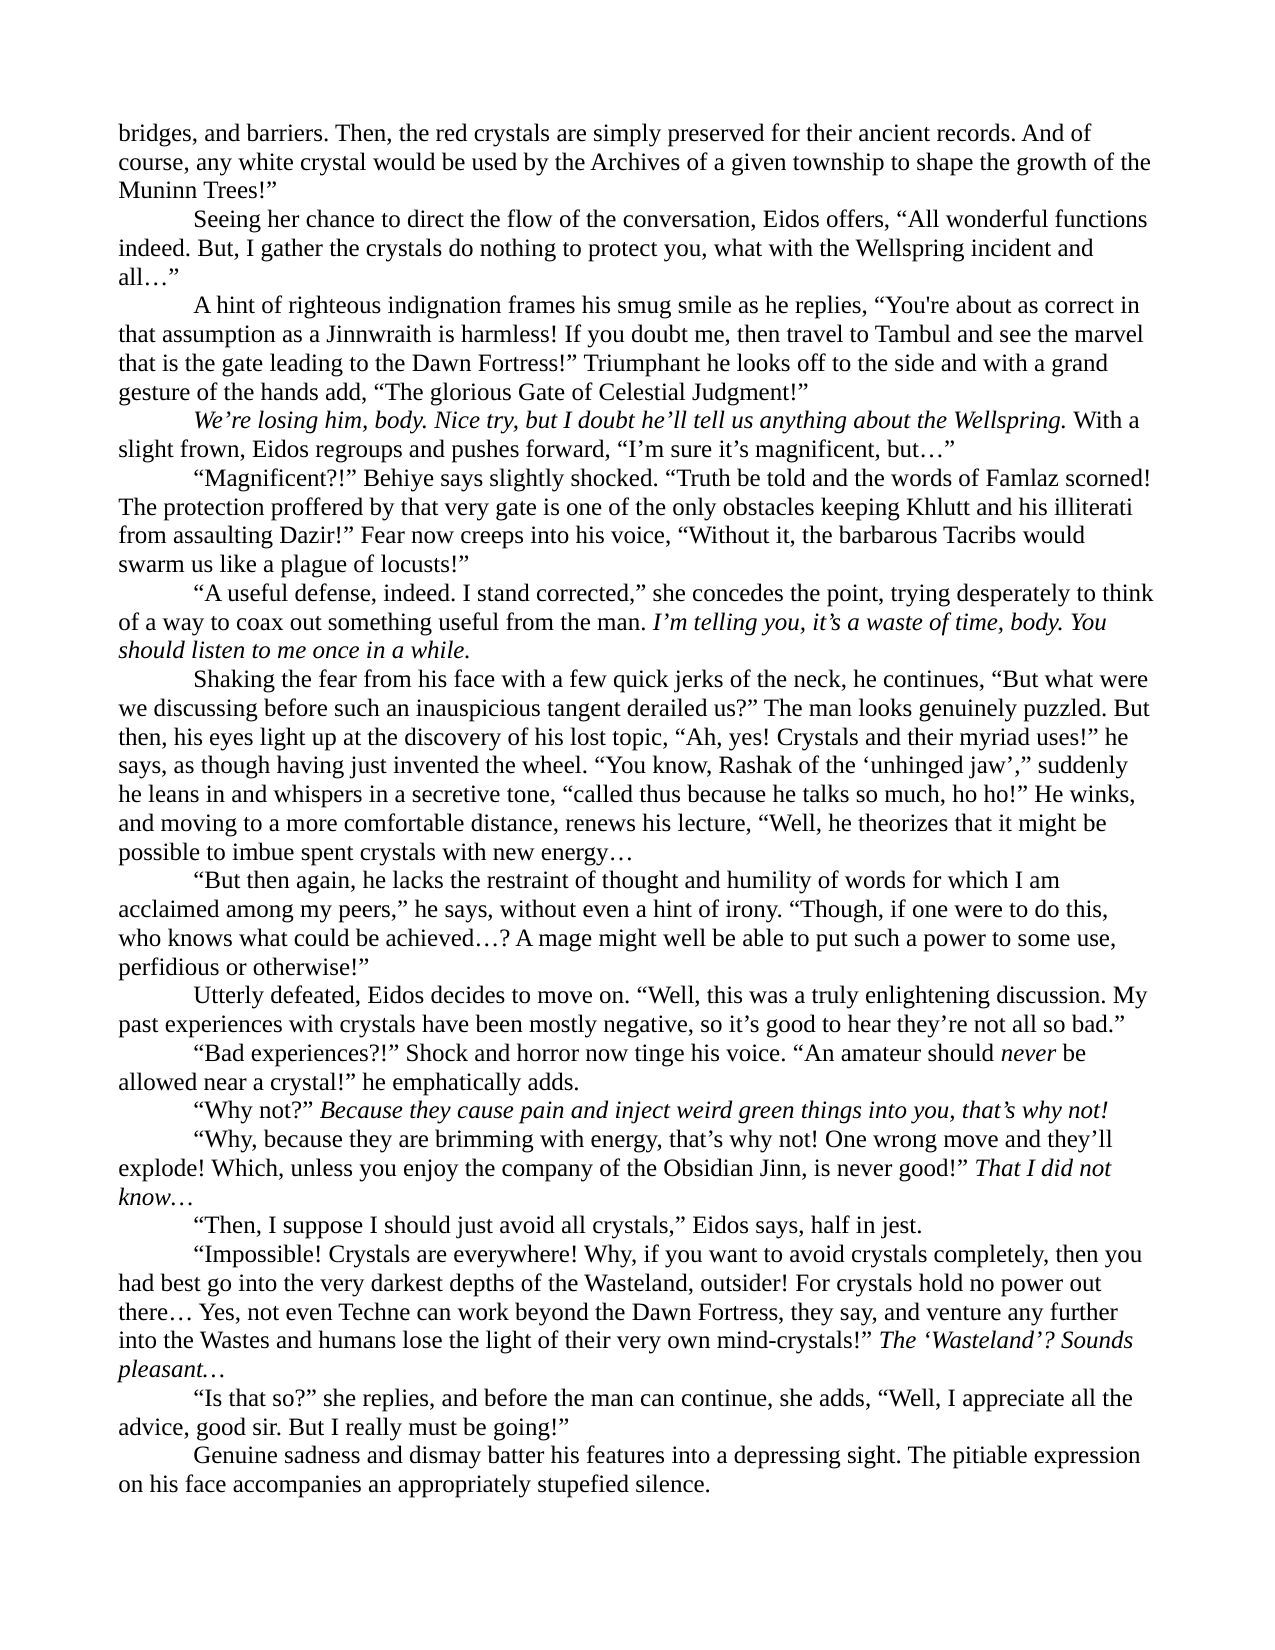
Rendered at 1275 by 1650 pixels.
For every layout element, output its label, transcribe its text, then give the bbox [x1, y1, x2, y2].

text “Impossible! Crystals are everywhere! Why, if you want to avoid crystals completely, then you had best go into the very darkest depths of the Wasteland, outsider! For crystals hold no power out there… Yes, not even Techne can work beyond the Dawn Fortress, they say, and venture any further into the Wastes and humans lose the light of their very own mind-crystals!” The ‘Wasteland’? Sounds pleasant… [118, 1239, 1157, 1383]
text Utterly defeated, Eidos decides to move on. “Well, this was a truly enlightening discussion. My past experiences with crystals have been mostly negative, so it’s good to hear they’re not all so bad.” [118, 981, 1157, 1038]
text “Then, I suppose I should just avoid all crystals,” Eidos says, half in jest. [118, 1211, 1157, 1239]
text We’re losing him, body. Nice try, but I doubt he’ll tell us anything about the Wellspring. With a slight frown, Eidos regroups and pushes forward, “I’m sure it’s magnificent, but…” [118, 406, 1157, 463]
text “A useful defense, indeed. I stand corrected,” she concedes the point, trying desperately to think of a way to coax out something useful from the man. I’m telling you, it’s a waste of time, body. You should listen to me once in a while. [118, 578, 1157, 664]
text “Why, because they are brimming with energy, that’s why not! One wrong move and they’ll explode! Which, unless you enjoy the company of the Obsidian Jinn, is never good!” That I did not know… [118, 1124, 1157, 1211]
text “Magnificent?!” Behiye says slightly shocked. “Truth be told and the words of Famlaz scorned! The protection proffered by that very gate is one of the only obstacles keeping Khlutt and his illiterati from assaulting Dazir!” Fear now creeps into his voice, “Without it, the barbarous Tacribs would swarm us like a plague of locusts!” [118, 463, 1157, 578]
text Seeing her chance to direct the flow of the conversation, Eidos offers, “All wonderful functions indeed. But, I gather the crystals do nothing to protect you, what with the Wellspring incident and all…” [118, 204, 1157, 291]
text “Is that so?” she replies, and before the man can continue, she adds, “Well, I appreciate all the advice, good sir. But I really must be going!” [118, 1383, 1157, 1441]
text bridges, and barriers. Then, the red crystals are simply preserved for their ancient records. And of course, any white crystal would be used by the Archives of a given township to shape the growth of the Muninn Trees!” [118, 118, 1157, 204]
text “Bad experiences?!” Shock and horror now tinge his voice. “An amateur should never be allowed near a crystal!” he emphatically adds. [118, 1038, 1157, 1096]
text Genuine sadness and dismay batter his features into a depressing sight. The pitiable expression on his face accompanies an appropriately stupefied silence. [118, 1441, 1157, 1498]
text “Why not?” Because they cause pain and inject weird green things into you, that’s why not! [118, 1096, 1157, 1124]
text Shaking the fear from his face with a few quick jerks of the neck, he continues, “But what were we discussing before such an inauspicious tangent derailed us?” The man looks genuinely puzzled. But then, his eyes light up at the discovery of his lost topic, “Ah, yes! Crystals and their myriad uses!” he says, as though having just invented the wheel. “You know, Rashak of the ‘unhinged jaw’,” suddenly he leans in and whispers in a secretive tone, “called thus because he talks so much, ho ho!” He winks, and moving to a more comfortable distance, renews his lecture, “Well, he theorizes that it might be possible to imbue spent crystals with new energy… [118, 664, 1157, 866]
text A hint of righteous indignation frames his smug smile as he replies, “You're about as correct in that assumption as a Jinnwraith is harmless! If you doubt me, then travel to Tambul and see the marvel that is the gate leading to the Dawn Fortress!” Triumphant he looks off to the side and with a grand gesture of the hands add, “The glorious Gate of Celestial Judgment!” [118, 291, 1157, 406]
text “But then again, he lacks the restraint of thought and humility of words for which I am acclaimed among my peers,” he says, without even a hint of irony. “Though, if one were to do this, who knows what could be achieved…? A mage might well be able to put such a power to some use, perfidious or otherwise!” [118, 866, 1157, 981]
